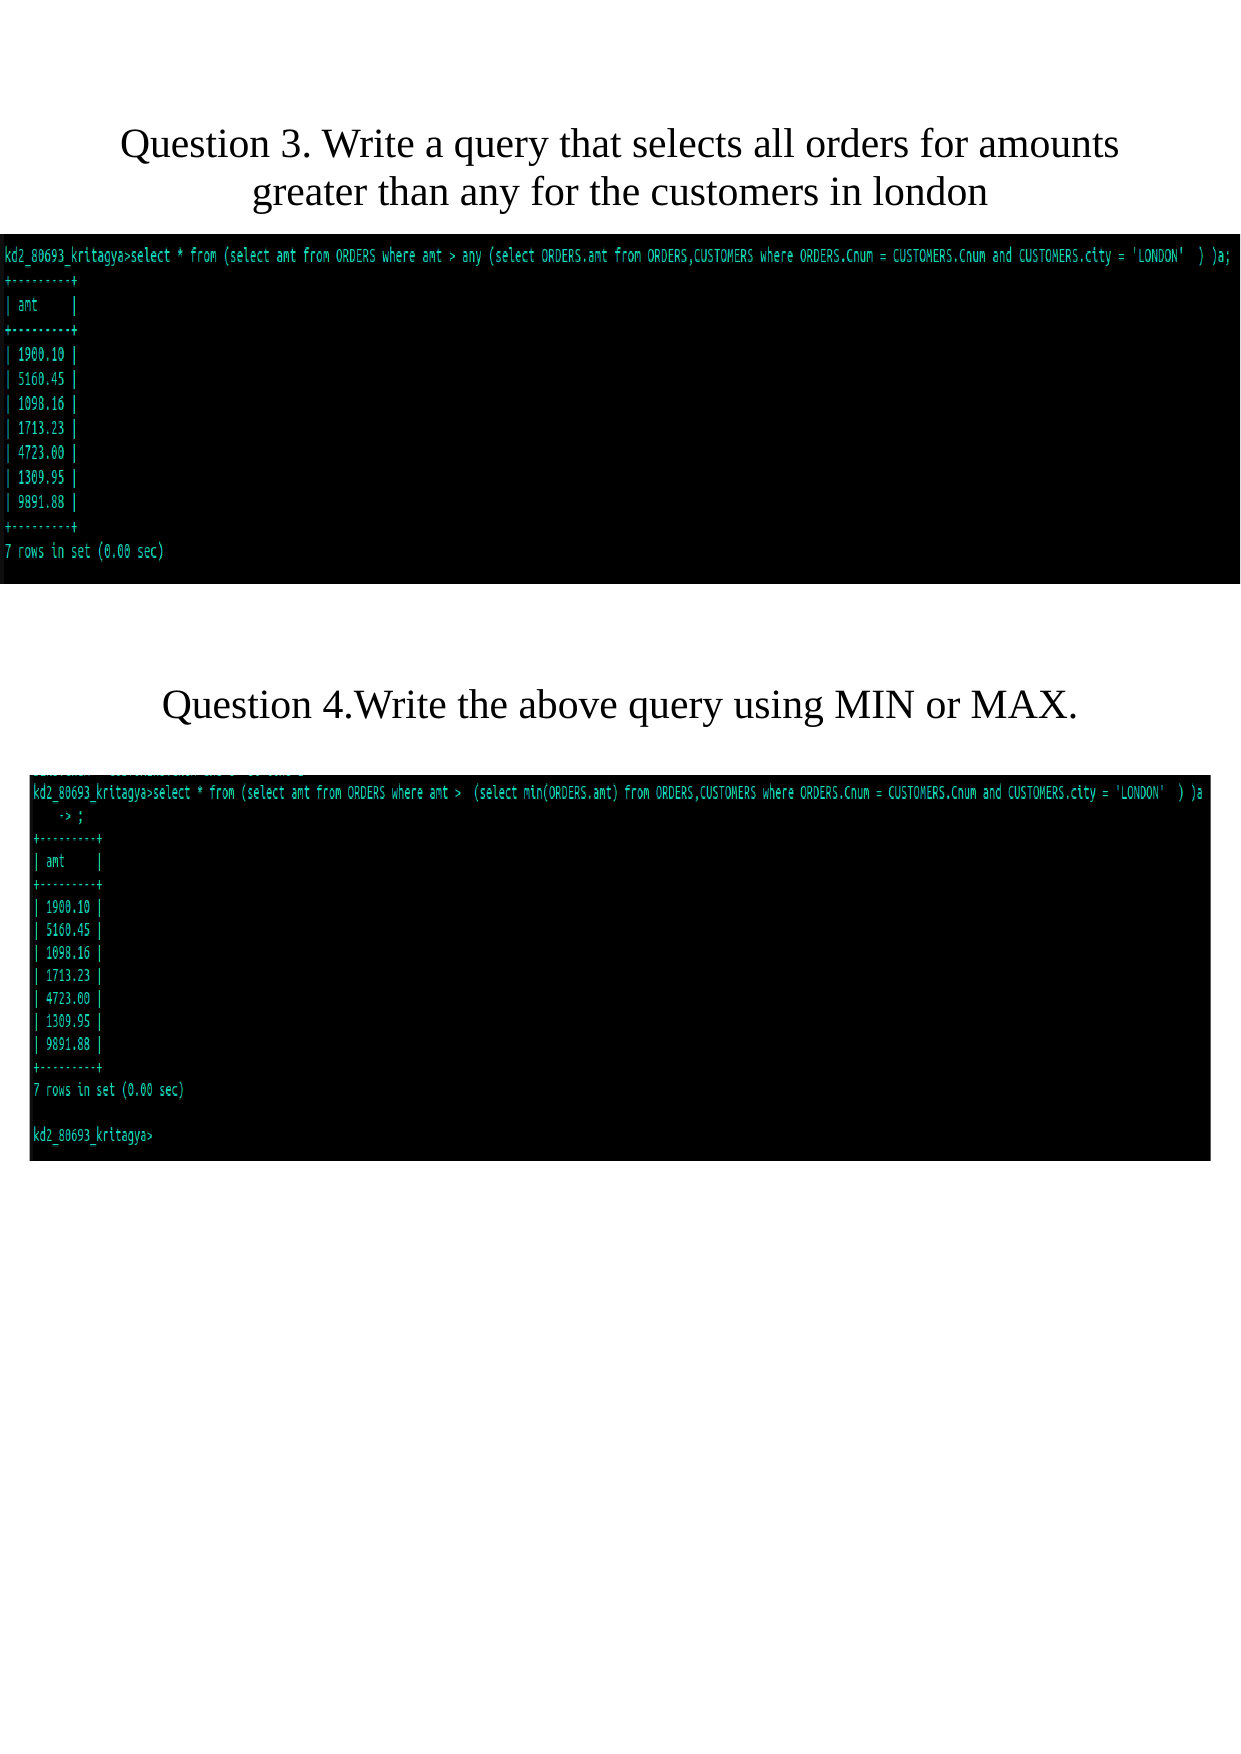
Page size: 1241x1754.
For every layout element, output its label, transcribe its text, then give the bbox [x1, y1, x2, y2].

text Question 3. Write a query that selects all orders for amounts greater than any for the customers in london [118, 118, 1122, 214]
text Question 4.Write the above query using MIN or MAX. [118, 680, 1122, 728]
picture [0, 234, 1241, 584]
picture [29, 775, 1211, 1161]
